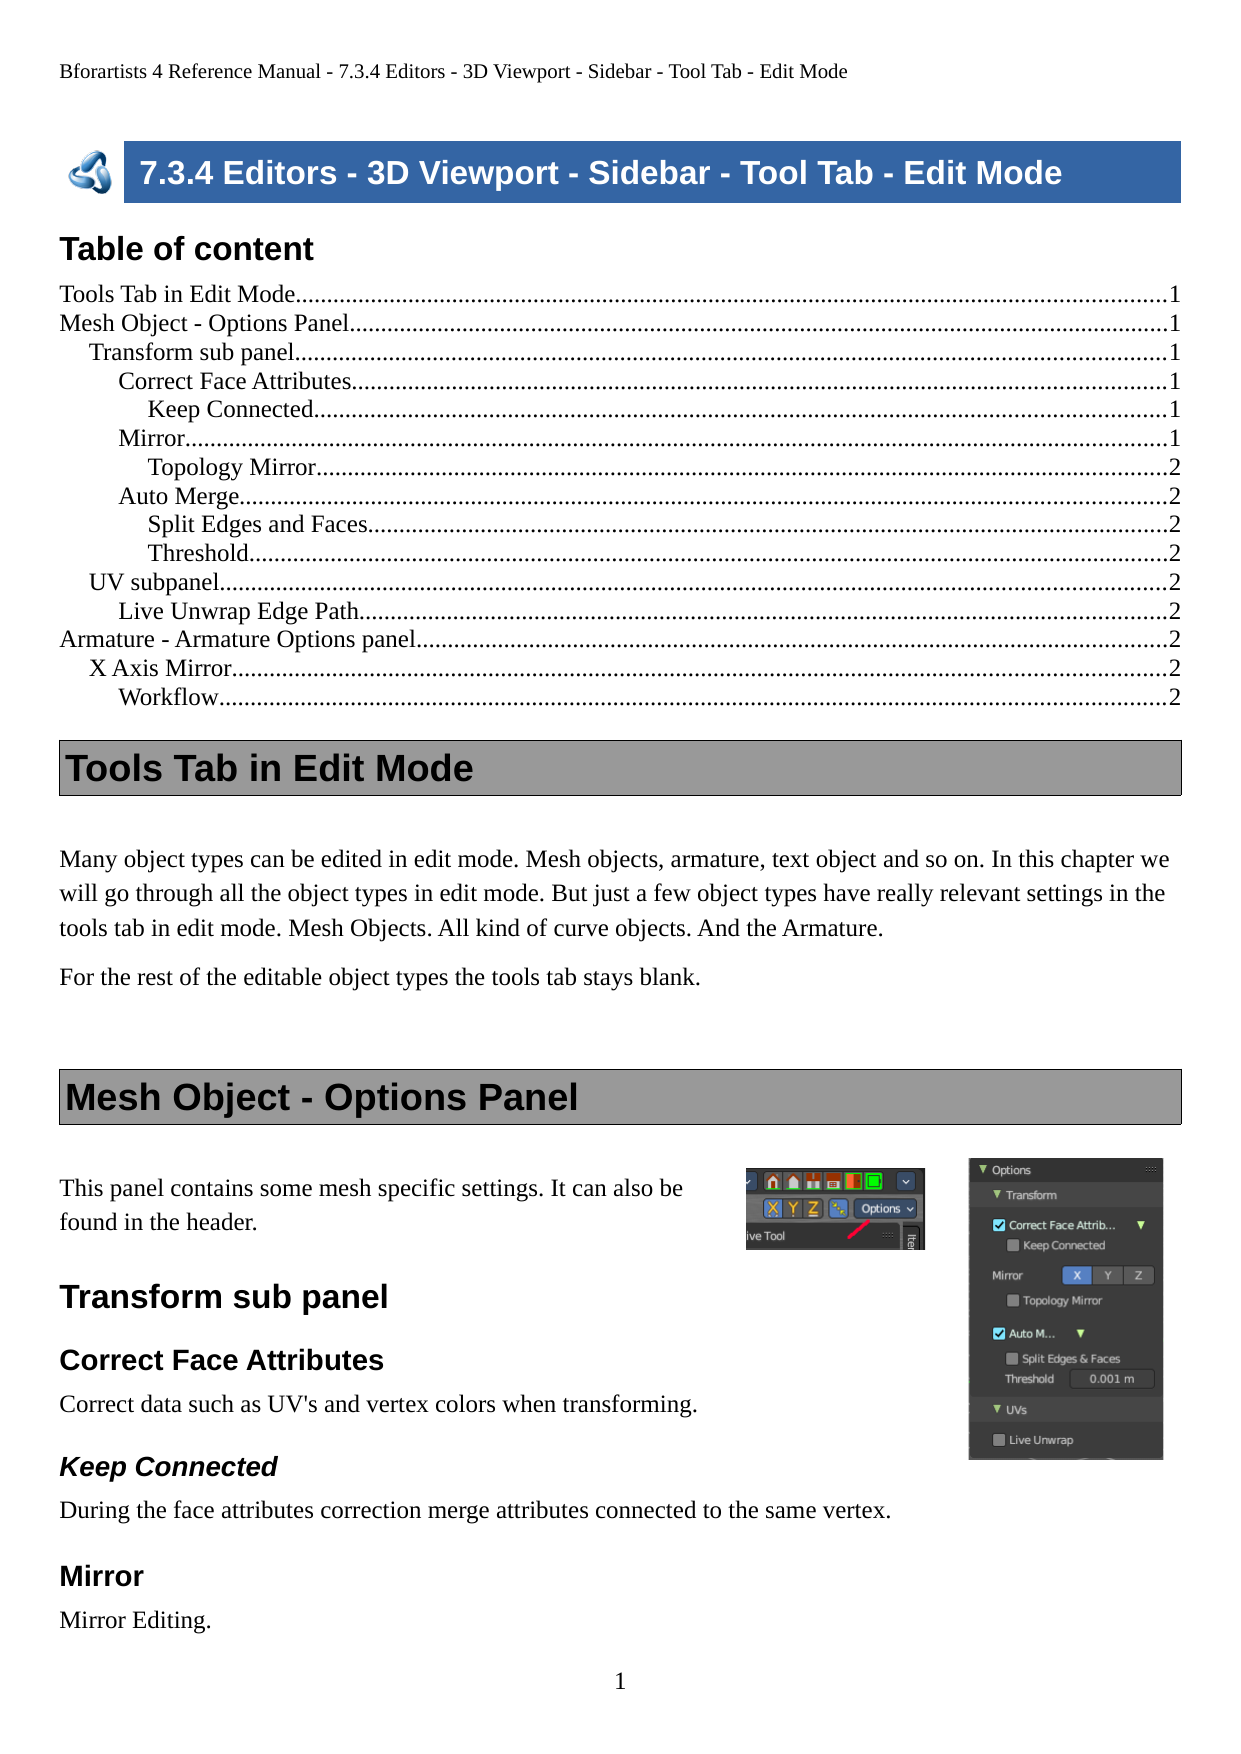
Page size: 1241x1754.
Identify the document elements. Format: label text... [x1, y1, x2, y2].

text [926, 1173, 968, 1236]
subtitle [1164, 1277, 1181, 1316]
text Mirror Editing. [59, 1605, 1181, 1634]
subtitle Transform sub panel [59, 1277, 968, 1316]
text Armature - Armature Options panel 2 [59, 624, 1181, 653]
picture [968, 1158, 1164, 1460]
text UV subpanel 2 [88, 567, 1181, 596]
text Workflow 2 [118, 682, 1181, 711]
table_header Tools Tab in Edit Mode [60, 741, 1181, 795]
text Topology Mirror 2 [147, 452, 1181, 481]
text Threshold 2 [147, 538, 1181, 567]
text Many object types can be edited in edit mode. Mesh objects, armature, text object and so on. In this chapter we will go through all the object types in edit mode. But just a few object types have really relevant settings in the tools tab in edit mode. Mesh Objects. All kind of curve objects. And the Armature. [59, 844, 1181, 942]
text For the rest of the editable object types the tools tab stays blank. [59, 962, 1181, 991]
text During the face attributes correction merge attributes connected to the same vertex. [59, 1495, 1181, 1524]
text Tools Tab in Edit Mode 1 [59, 279, 1181, 308]
table_header Mesh Object - Options Panel [60, 1070, 1181, 1124]
table_header 7.3.4 Editors - 3D Viewport - Sidebar - Tool Tab - Edit Mode [124, 141, 1181, 203]
subtitle [1164, 1343, 1181, 1377]
subtitle Correct Face Attributes [59, 1343, 968, 1377]
picture [746, 1168, 926, 1250]
text Auto Merge 2 [118, 481, 1181, 509]
text Mesh Object - Options Panel 1 [59, 308, 1181, 337]
table_header [59, 141, 124, 203]
subtitle Mirror [59, 1559, 1181, 1592]
text This panel contains some mesh specific settings. It can also be found in the header. [59, 1173, 746, 1236]
text Live Unwrap Edge Path 2 [118, 596, 1181, 624]
text Correct Face Attributes 1 [118, 366, 1181, 394]
text Mirror 1 [118, 423, 1181, 452]
picture [65, 147, 114, 197]
subtitle Table of content [59, 228, 1181, 267]
subtitle Keep Connected [59, 1451, 1181, 1483]
text Correct data such as UV's and vertex colors when transforming. [59, 1389, 968, 1418]
text X Axis Mirror 2 [88, 653, 1181, 682]
text Split Edges and Faces 2 [147, 509, 1181, 538]
text Transform sub panel 1 [88, 337, 1181, 366]
text Keep Connected 1 [147, 394, 1181, 423]
